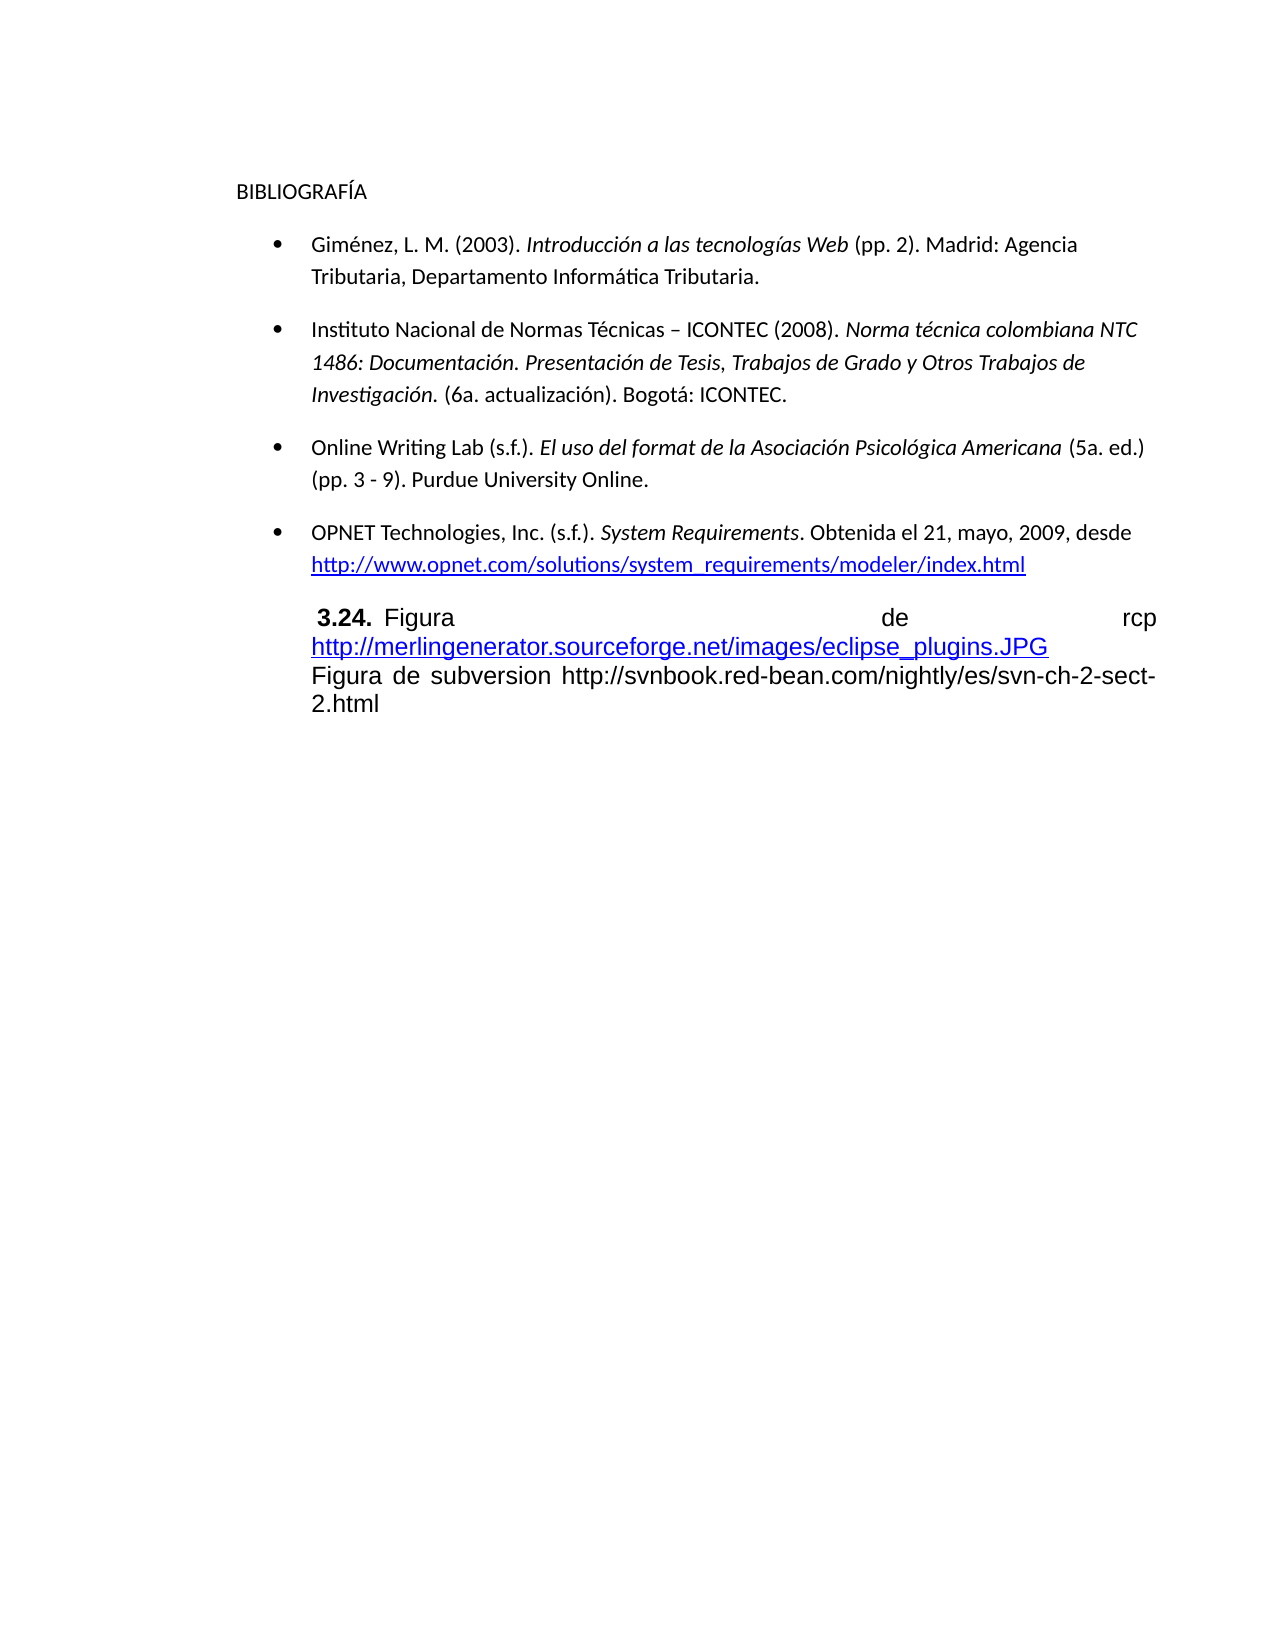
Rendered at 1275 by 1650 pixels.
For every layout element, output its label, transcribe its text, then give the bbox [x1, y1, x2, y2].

text BIBLIOGRAFÍA [236, 177, 1157, 205]
list Online Writing Lab (s.f.). El uso del format de la Asociación Psicológica Americana (5a. ed.) (pp. 3 - 9). Purdue University Online. [274, 433, 1157, 493]
list Instituto Nacional de Normas Técnicas – ICONTEC (2008). Norma técnica colombiana NTC 1486: Documentación. Presentación de Tesis, Trabajos de Grado y Otros Trabajos de Investigación. (6a. actualización). Bogotá: ICONTEC. [274, 315, 1157, 408]
list Giménez, L. M. (2003). Introducción a las tecnologías Web (pp. 2). Madrid: Agencia Tributaria, Departamento Informática Tributaria. [274, 230, 1157, 290]
list Figura de rcp http://merlingenerator.sourceforge.net/images/eclipse_plugins.JPG Figura de subversion http://svnbook.red-bean.com/nightly/es/svn-ch-2-sect-2.html [310, 603, 1157, 718]
list OPNET Technologies, Inc. (s.f.). System Requirements. Obtenida el 21, mayo, 2009, desde http://www.opnet.com/solutions/system_requirements/modeler/index.html [274, 518, 1157, 578]
